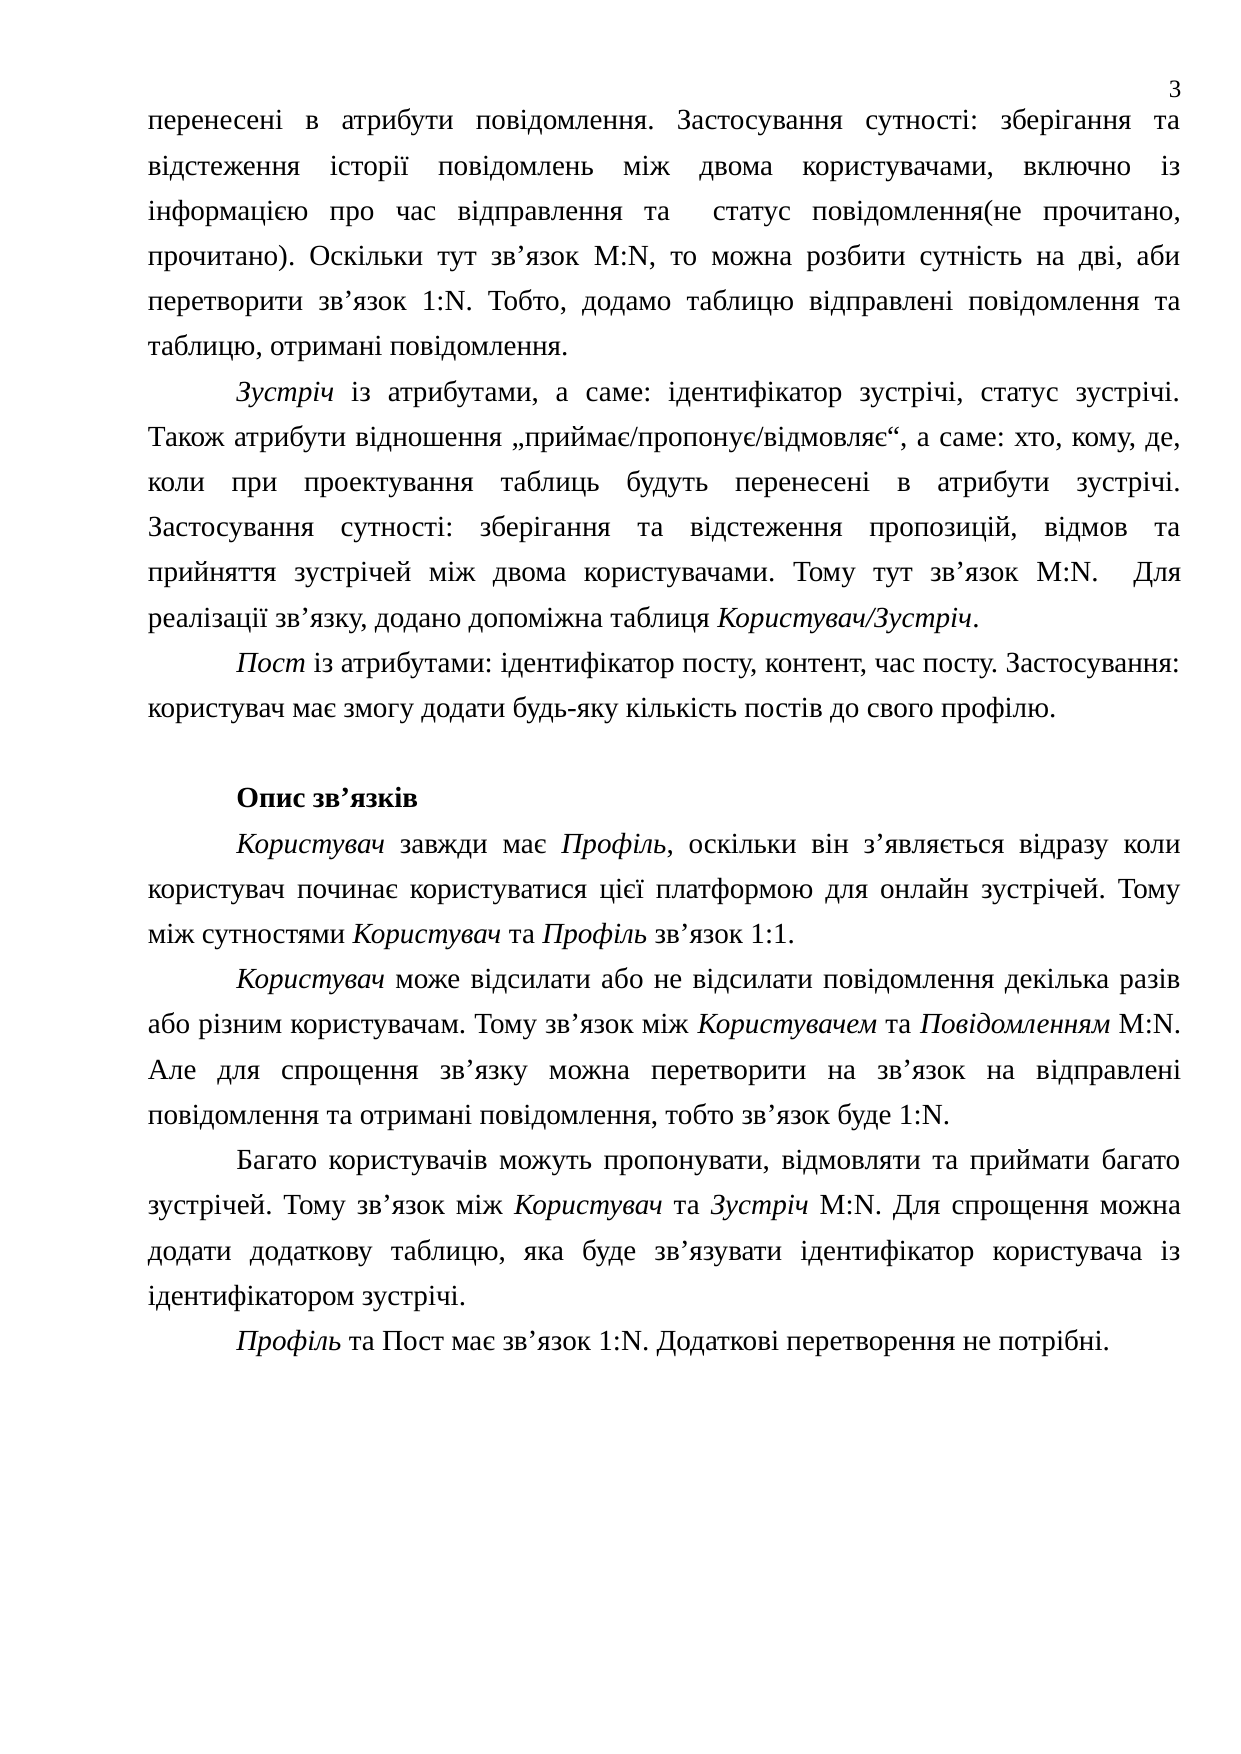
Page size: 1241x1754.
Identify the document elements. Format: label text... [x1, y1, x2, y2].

text Пост із атрибутами: ідентифікатор посту, контент, час посту. Застосування: користувач має змогу додати будь-яку кількість постів до свого профілю. [148, 645, 1181, 724]
text Зустріч із атрибутами, а саме: ідентифікатор зустрічі, статус зустрічі. Також атрибути відношення „приймає/пропонує/відмовляє“, а саме: хто, кому, де, коли при проектування таблиць будуть перенесені в атрибути зустрічі. Застосування сутності: зберігання та відстеження пропозицій, відмов та прийняття зустрічей між двома користувачами. Тому тут зв’язок M:N. Для реалізації зв’язку, додано допоміжна таблиця Користувач/Зустріч. [148, 374, 1181, 633]
text Профіль та Пост має зв’язок 1:N. Додаткові перетворення не потрібні. [148, 1323, 1181, 1357]
text Користувач завжди має Профіль, оскільки він з’являється відразу коли користувач починає користуватися цієї платформою для онлайн зустрічей. Тому між сутностями Користувач та Профіль зв’язок 1:1. [148, 826, 1181, 950]
text Користувач може відсилати або не відсилати повідомлення декілька разів або різним користувачам. Тому зв’язок між Користувачем та Повідомленням M:N. Але для спрощення зв’язку можна перетворити на зв’язок на відправлені повідомлення та отримані повідомлення, тобто зв’язок буде 1:N. [148, 961, 1181, 1131]
text перенесені в атрибути повідомлення. Застосування сутності: зберігання та відстеження історії повідомлень між двома користувачами, включно із інформацією про час відправлення та статус повідомлення(не прочитано, прочитано). Оскільки тут зв’язок M:N, то можна розбити сутність на дві, аби перетворити зв’язок 1:N. Тобто, додамо таблицю відправлені повідомлення та таблицю, отримані повідомлення. [148, 102, 1181, 362]
text Багато користувачів можуть пропонувати, відмовляти та приймати багато зустрічей. Тому зв’язок між Користувач та Зустріч M:N. Для спрощення можна додати додаткову таблицю, яка буде зв’язувати ідентифікатор користувача із ідентифікатором зустрічі. [148, 1142, 1181, 1311]
text Опис зв’язків [148, 781, 1181, 814]
